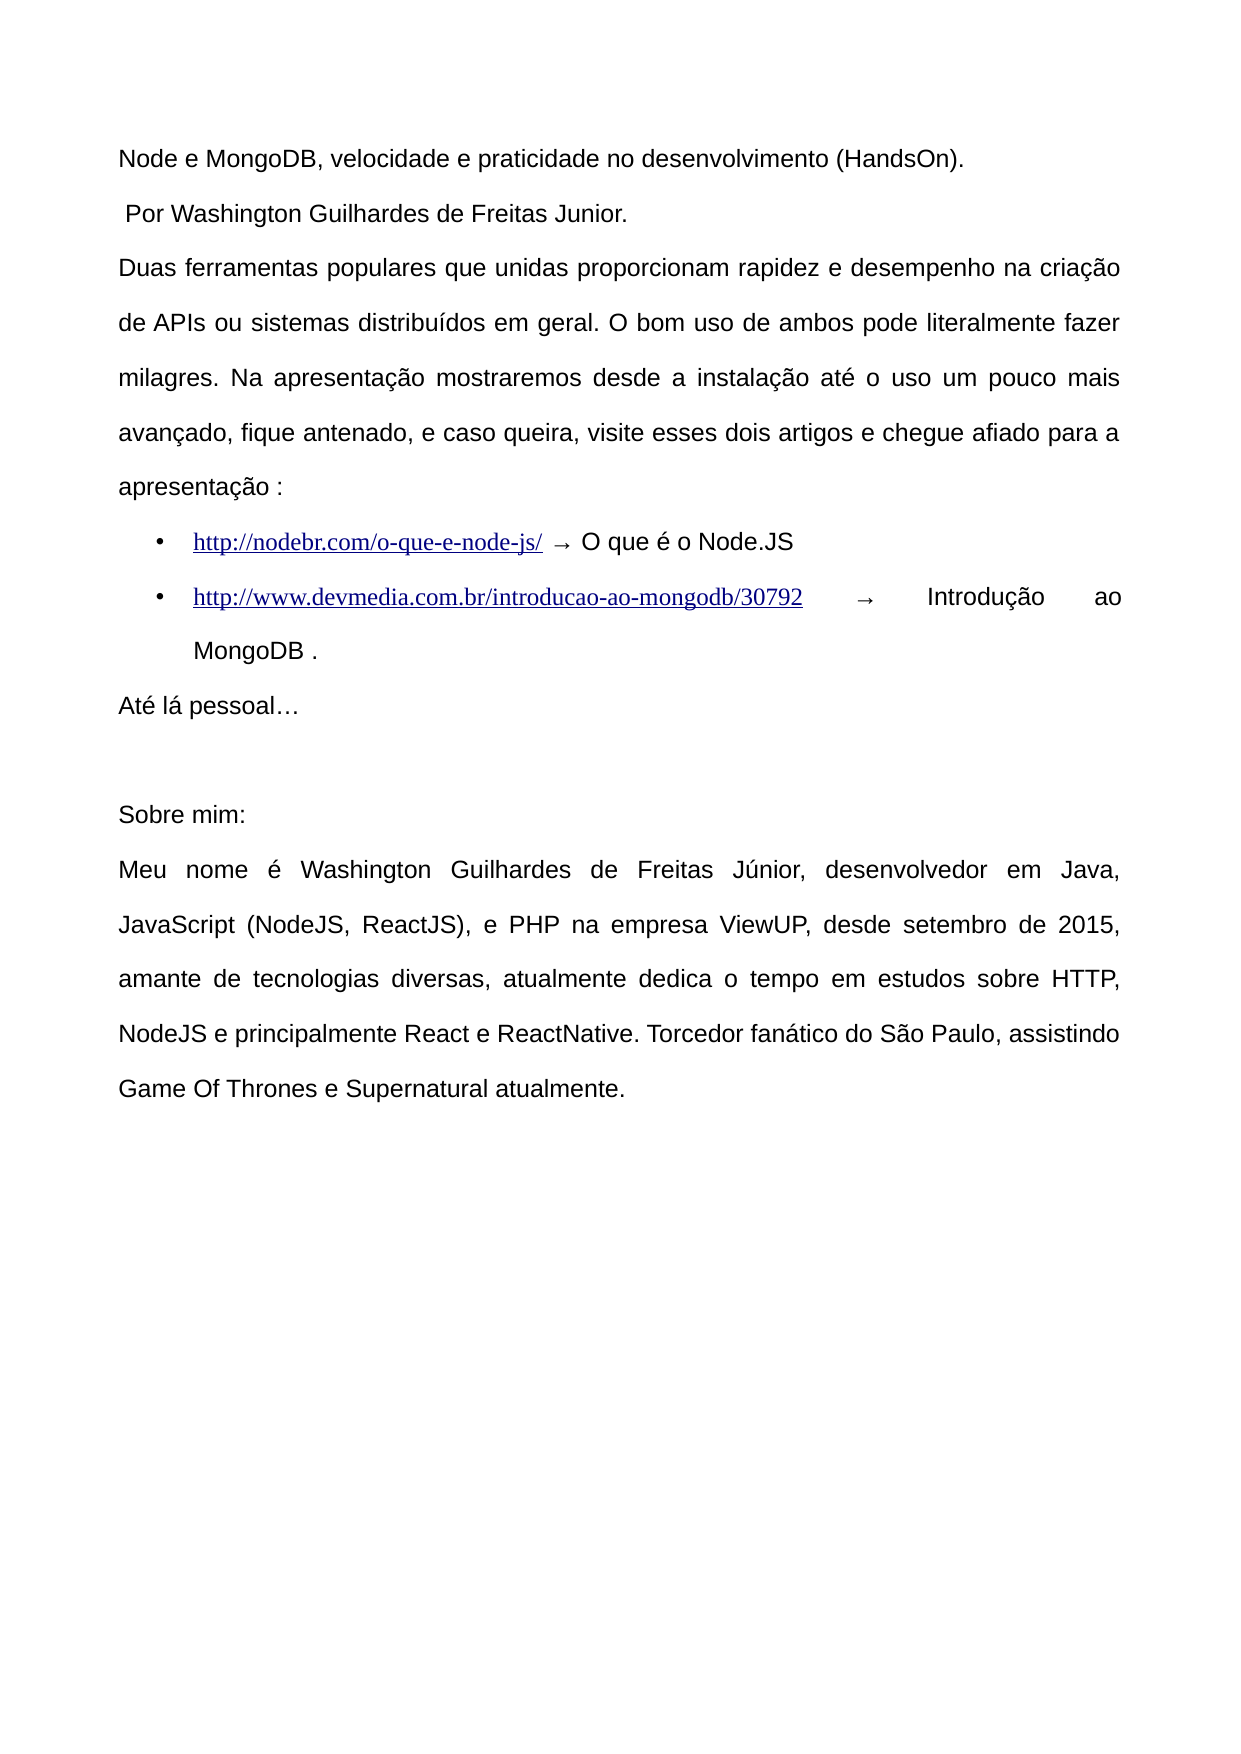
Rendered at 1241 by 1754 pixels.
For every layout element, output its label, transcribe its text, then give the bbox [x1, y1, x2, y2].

list http://www.devmedia.com.br/introducao-ao-mongodb/30792 → Introdução ao MongoDB . [156, 556, 1122, 665]
text Meu nome é Washington Guilhardes de Freitas Júnior, desenvolvedor em Java, JavaScript (NodeJS, ReactJS), e PHP na empresa ViewUP, desde setembro de 2015, amante de tecnologias diversas, atualmente dedica o tempo em estudos sobre HTTP, NodeJS e principalmente React e ReactNative. Torcedor fanático do São Paulo, assistindo Game Of Thrones e Supernatural atualmente. [118, 829, 1122, 1102]
list http://nodebr.com/o-que-e-node-js/ → O que é o Node.JS [156, 501, 1122, 556]
text Por Washington Guilhardes de Freitas Junior. [118, 173, 1122, 227]
text Até lá pessoal… [118, 665, 1122, 720]
text Node e MongoDB, velocidade e praticidade no desenvolvimento (HandsOn). [118, 118, 1122, 173]
text Sobre mim: [118, 774, 1122, 829]
text Duas ferramentas populares que unidas proporcionam rapidez e desempenho na criação de APIs ou sistemas distribuídos em geral. O bom uso de ambos pode literalmente fazer milagres. Na apresentação mostraremos desde a instalação até o uso um pouco mais avançado, fique antenado, e caso queira, visite esses dois artigos e chegue afiado para a apresentação : [118, 227, 1122, 501]
